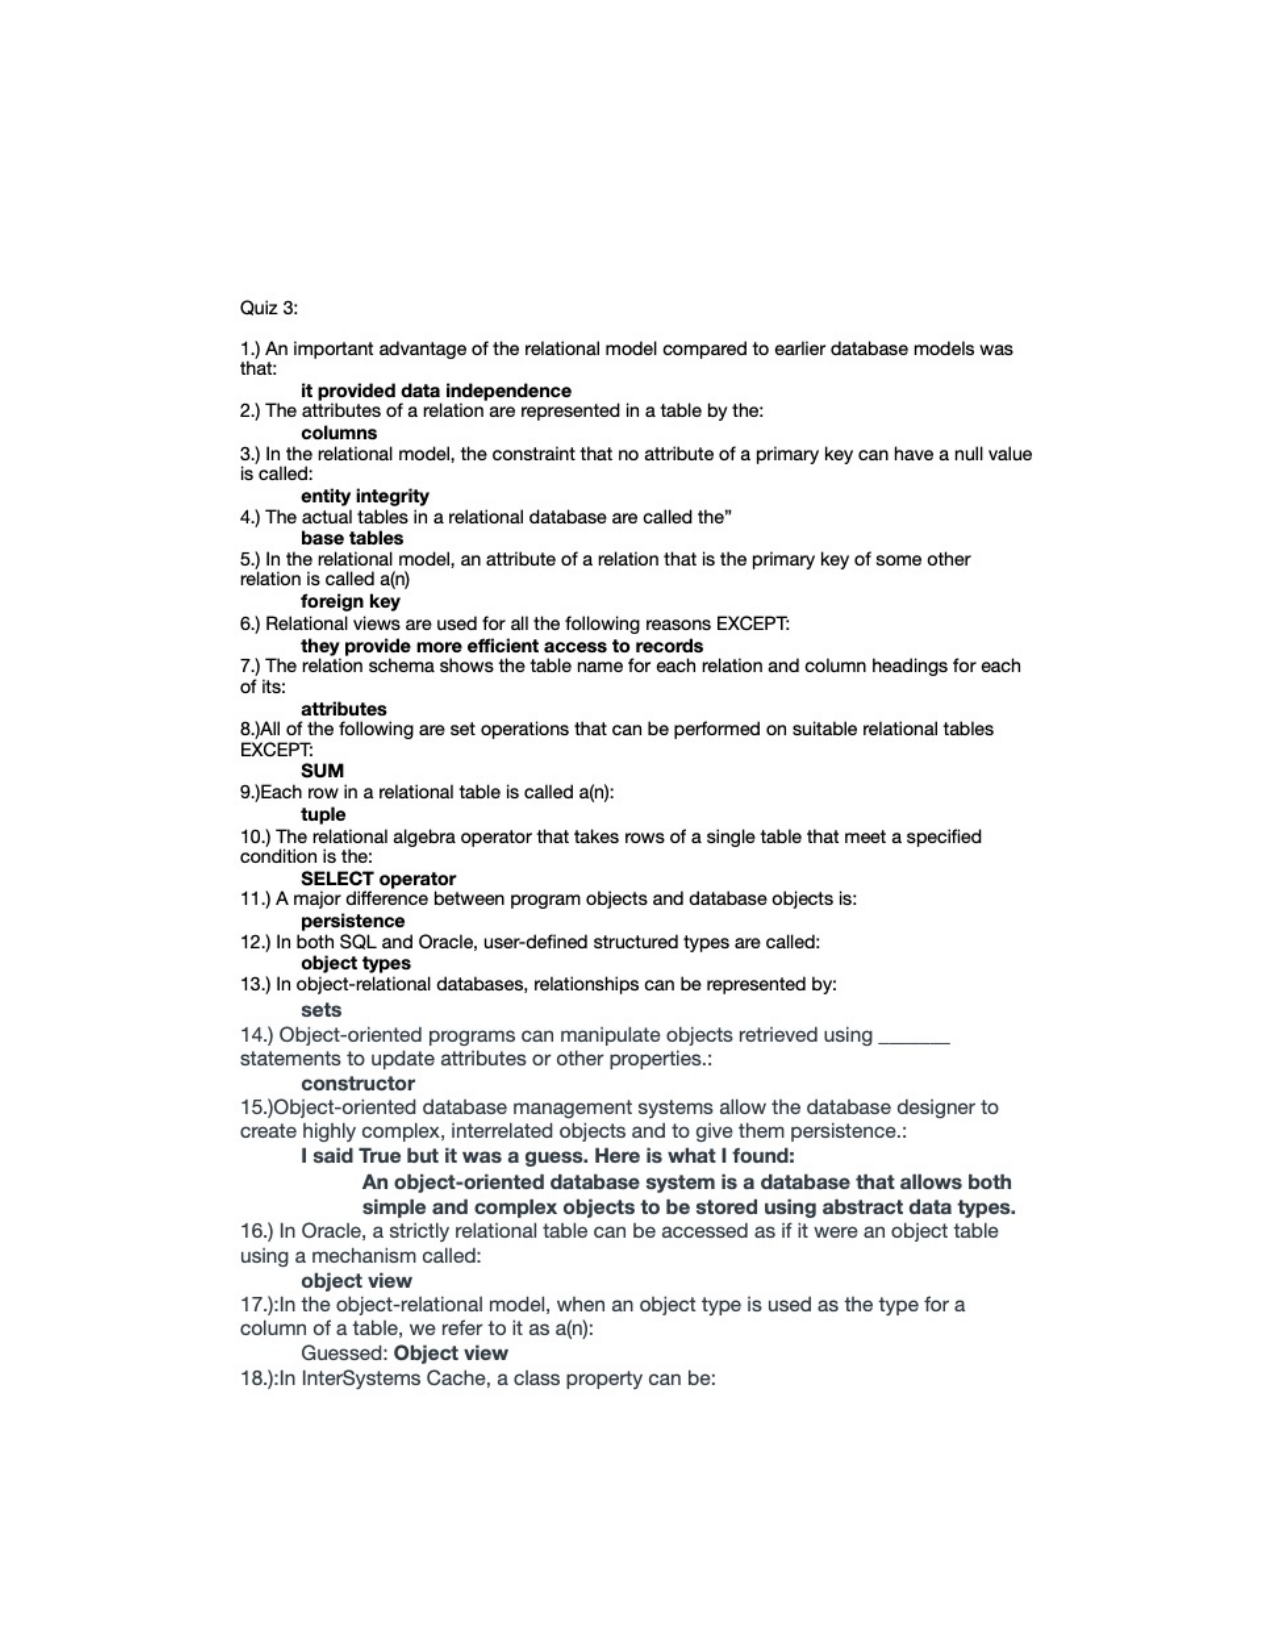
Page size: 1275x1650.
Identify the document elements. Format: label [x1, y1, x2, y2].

picture [118, 175, 1157, 1522]
